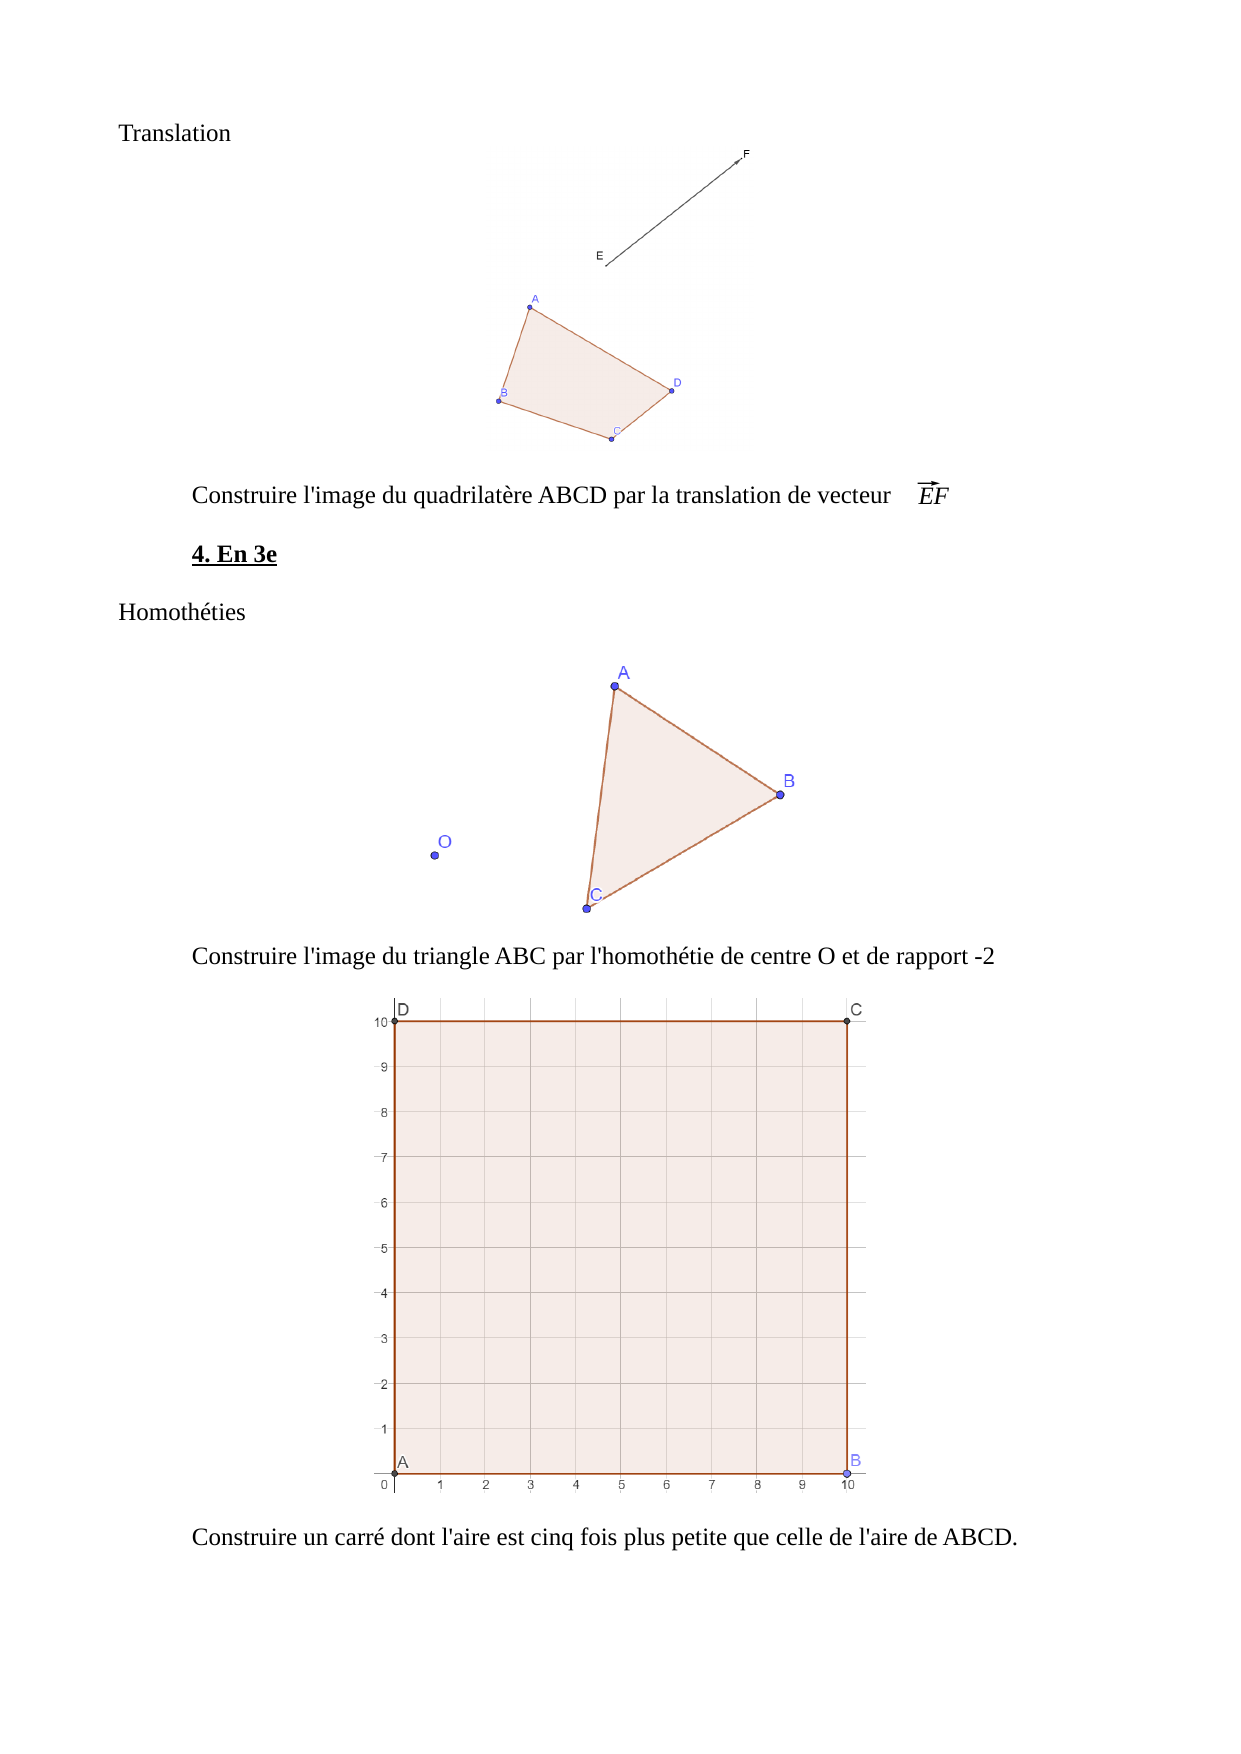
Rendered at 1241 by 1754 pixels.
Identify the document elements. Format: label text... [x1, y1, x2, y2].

text Translation [118, 118, 1122, 147]
picture [374, 998, 866, 1493]
text Construire l'image du triangle ABC par l'homothétie de centre O et de rapport -2 [118, 654, 1122, 969]
text Construire un carré dont l'aire est cinq fois plus petite que celle de l'aire de ABCD. [118, 1522, 1122, 1550]
picture [485, 146, 755, 451]
picture [423, 654, 817, 941]
text Homothéties [118, 597, 1122, 625]
text 4. En 3e [118, 539, 1122, 568]
text Construire l'image du quadrilatère ABCD par la translation de vecteur [118, 480, 1122, 510]
